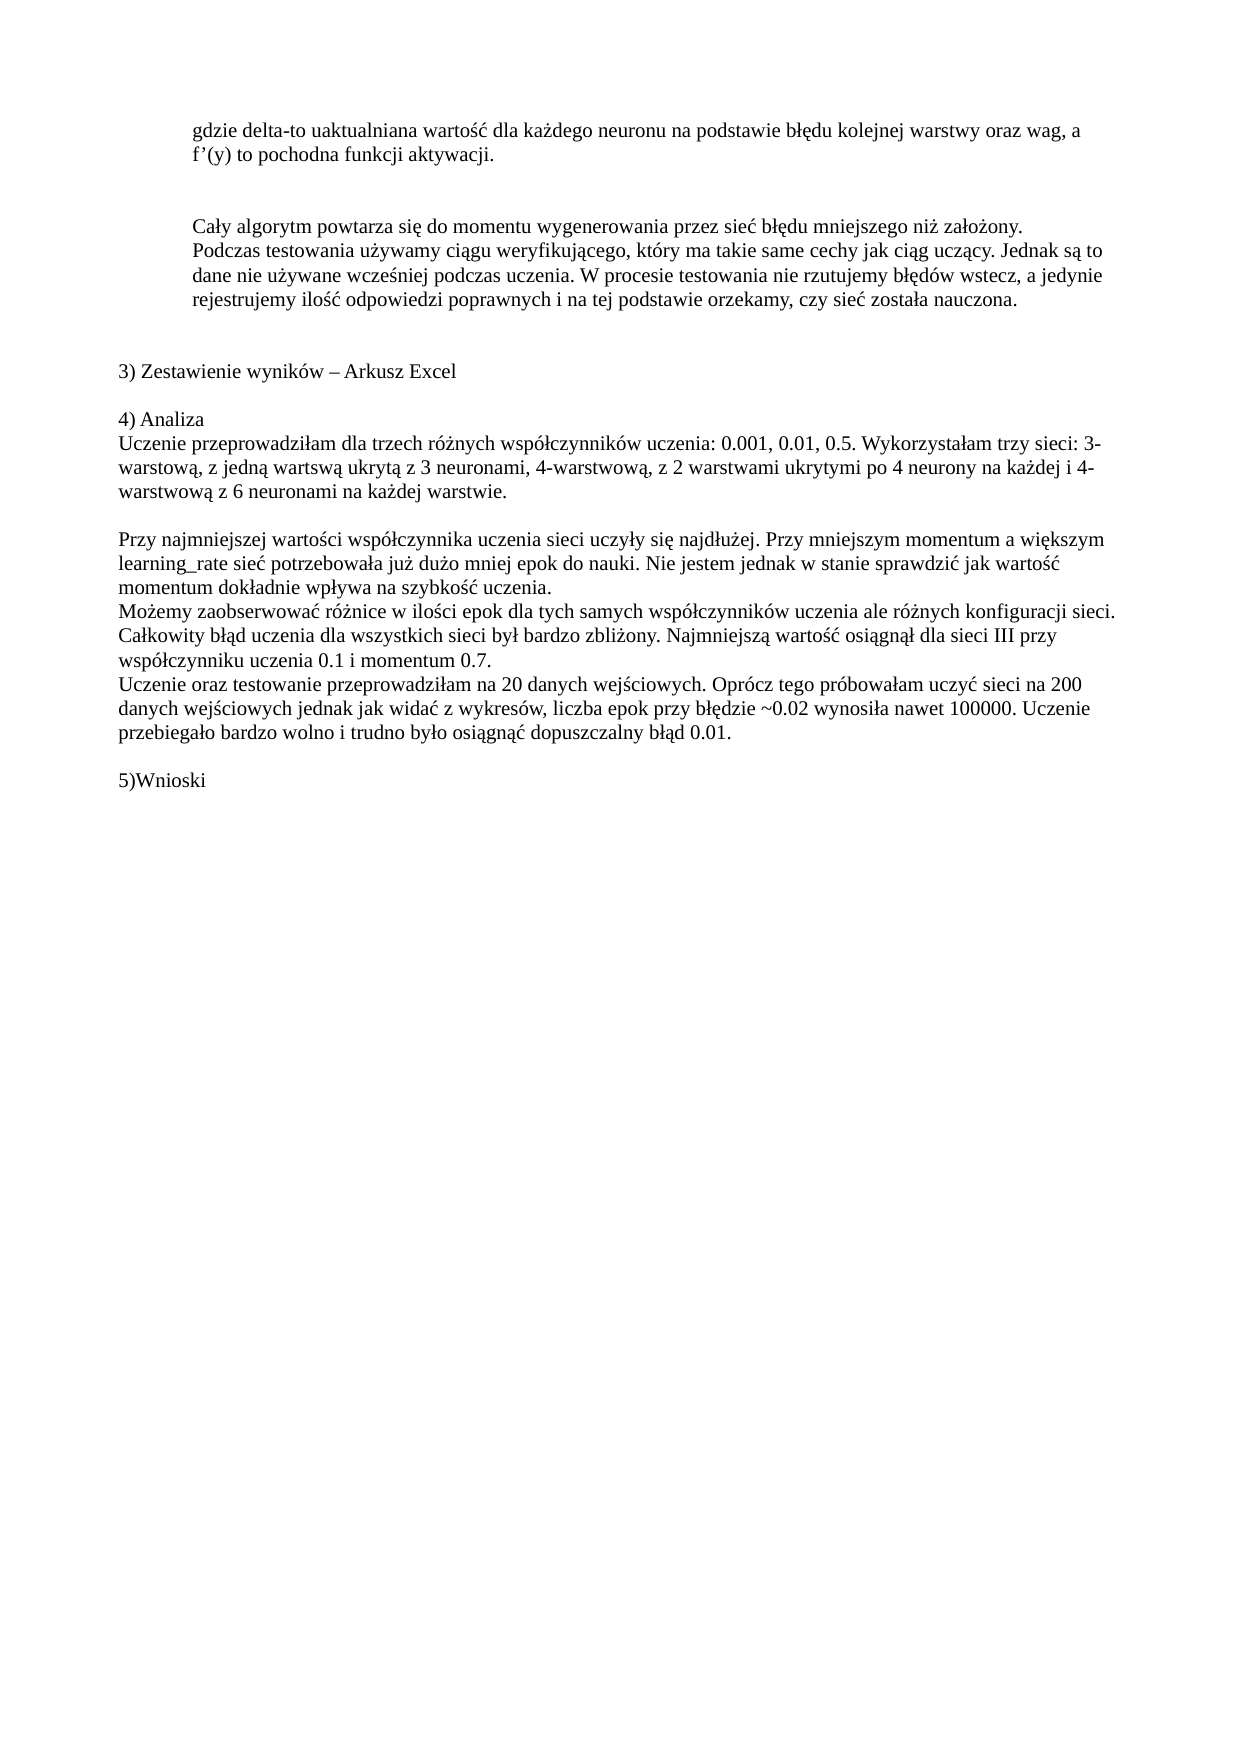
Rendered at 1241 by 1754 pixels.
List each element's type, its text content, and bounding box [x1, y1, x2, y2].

text 3) Zestawienie wyników – Arkusz Excel [118, 359, 1122, 383]
text Całkowity błąd uczenia dla wszystkich sieci był bardzo zbliżony. Najmniejszą wartość osiągnął dla sieci III przy współczynniku uczenia 0.1 i momentum 0.7. [118, 623, 1122, 672]
text Cały algorytm powtarza się do momentu wygenerowania przez sieć błędu mniejszego niż założony. [118, 214, 1122, 238]
text Podczas testowania używamy ciągu weryfikującego, który ma takie same cechy jak ciąg uczący. Jednak są to dane nie używane wcześniej podczas uczenia. W procesie testowania nie rzutujemy błędów wstecz, a jedynie rejestrujemy ilość odpowiedzi poprawnych i na tej podstawie orzekamy, czy sieć została nauczona. [118, 238, 1122, 311]
text 4) Analiza [118, 407, 1122, 431]
text Możemy zaobserwować różnice w ilości epok dla tych samych współczynników uczenia ale różnych konfiguracji sieci. [118, 599, 1122, 623]
text 5)Wnioski [118, 768, 1122, 792]
text Przy najmniejszej wartości współczynnika uczenia sieci uczyły się najdłużej. Przy mniejszym momentum a większym learning_rate sieć potrzebowała już dużo mniej epok do nauki. Nie jestem jednak w stanie sprawdzić jak wartość momentum dokładnie wpływa na szybkość uczenia. [118, 527, 1122, 599]
text Uczenie oraz testowanie przeprowadziłam na 20 danych wejściowych. Oprócz tego próbowałam uczyć sieci na 200 danych wejściowych jednak jak widać z wykresów, liczba epok przy błędzie ~0.02 wynosiła nawet 100000. Uczenie przebiegało bardzo wolno i trudno było osiągnąć dopuszczalny błąd 0.01. [118, 672, 1122, 744]
text gdzie delta-to uaktualniana wartość dla każdego neuronu na podstawie błędu kolejnej warstwy oraz wag, a f’(y) to pochodna funkcji aktywacji. [118, 118, 1122, 166]
text Uczenie przeprowadziłam dla trzech różnych współczynników uczenia: 0.001, 0.01, 0.5. Wykorzystałam trzy sieci: 3-warstową, z jedną wartswą ukrytą z 3 neuronami, 4-warstwową, z 2 warstwami ukrytymi po 4 neurony na każdej i 4-warstwową z 6 neuronami na każdej warstwie. [118, 431, 1122, 503]
